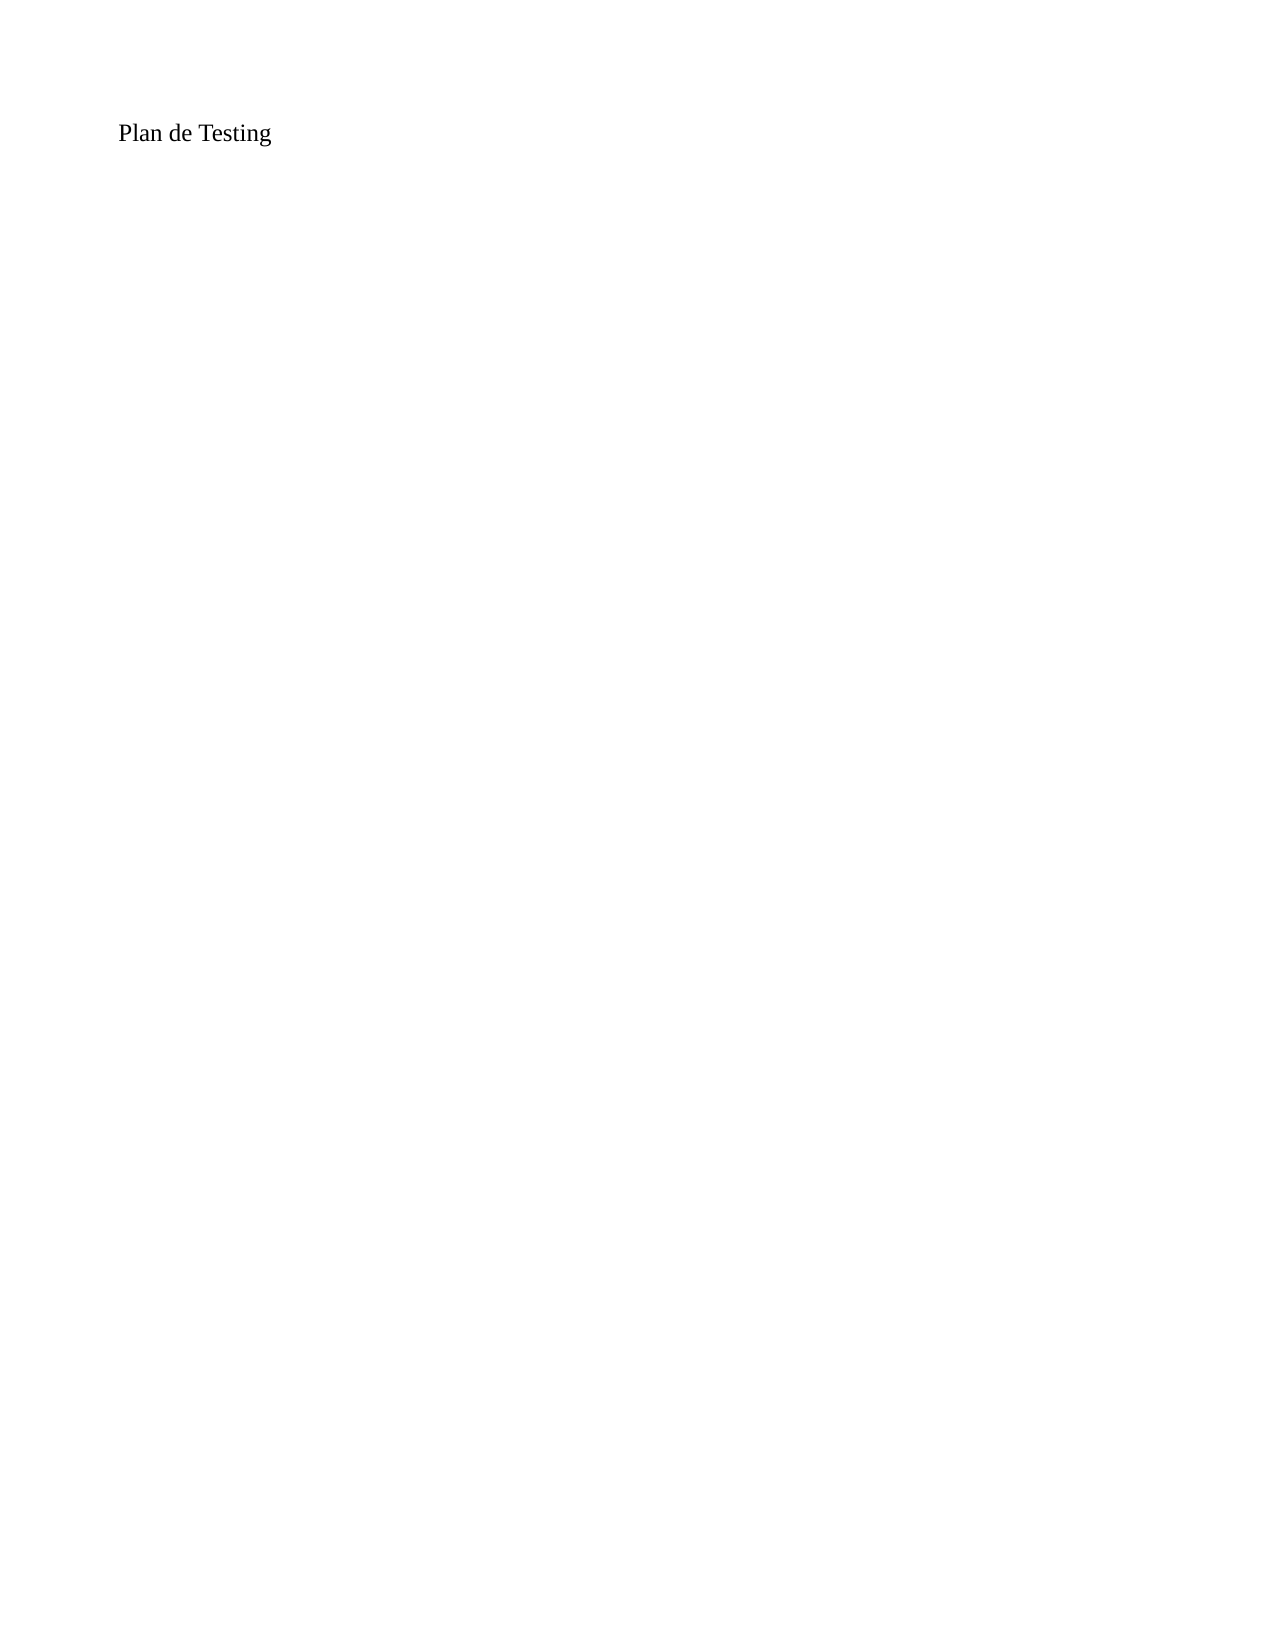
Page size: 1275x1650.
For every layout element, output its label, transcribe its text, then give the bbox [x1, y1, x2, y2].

text Plan de Testing [118, 118, 1157, 147]
